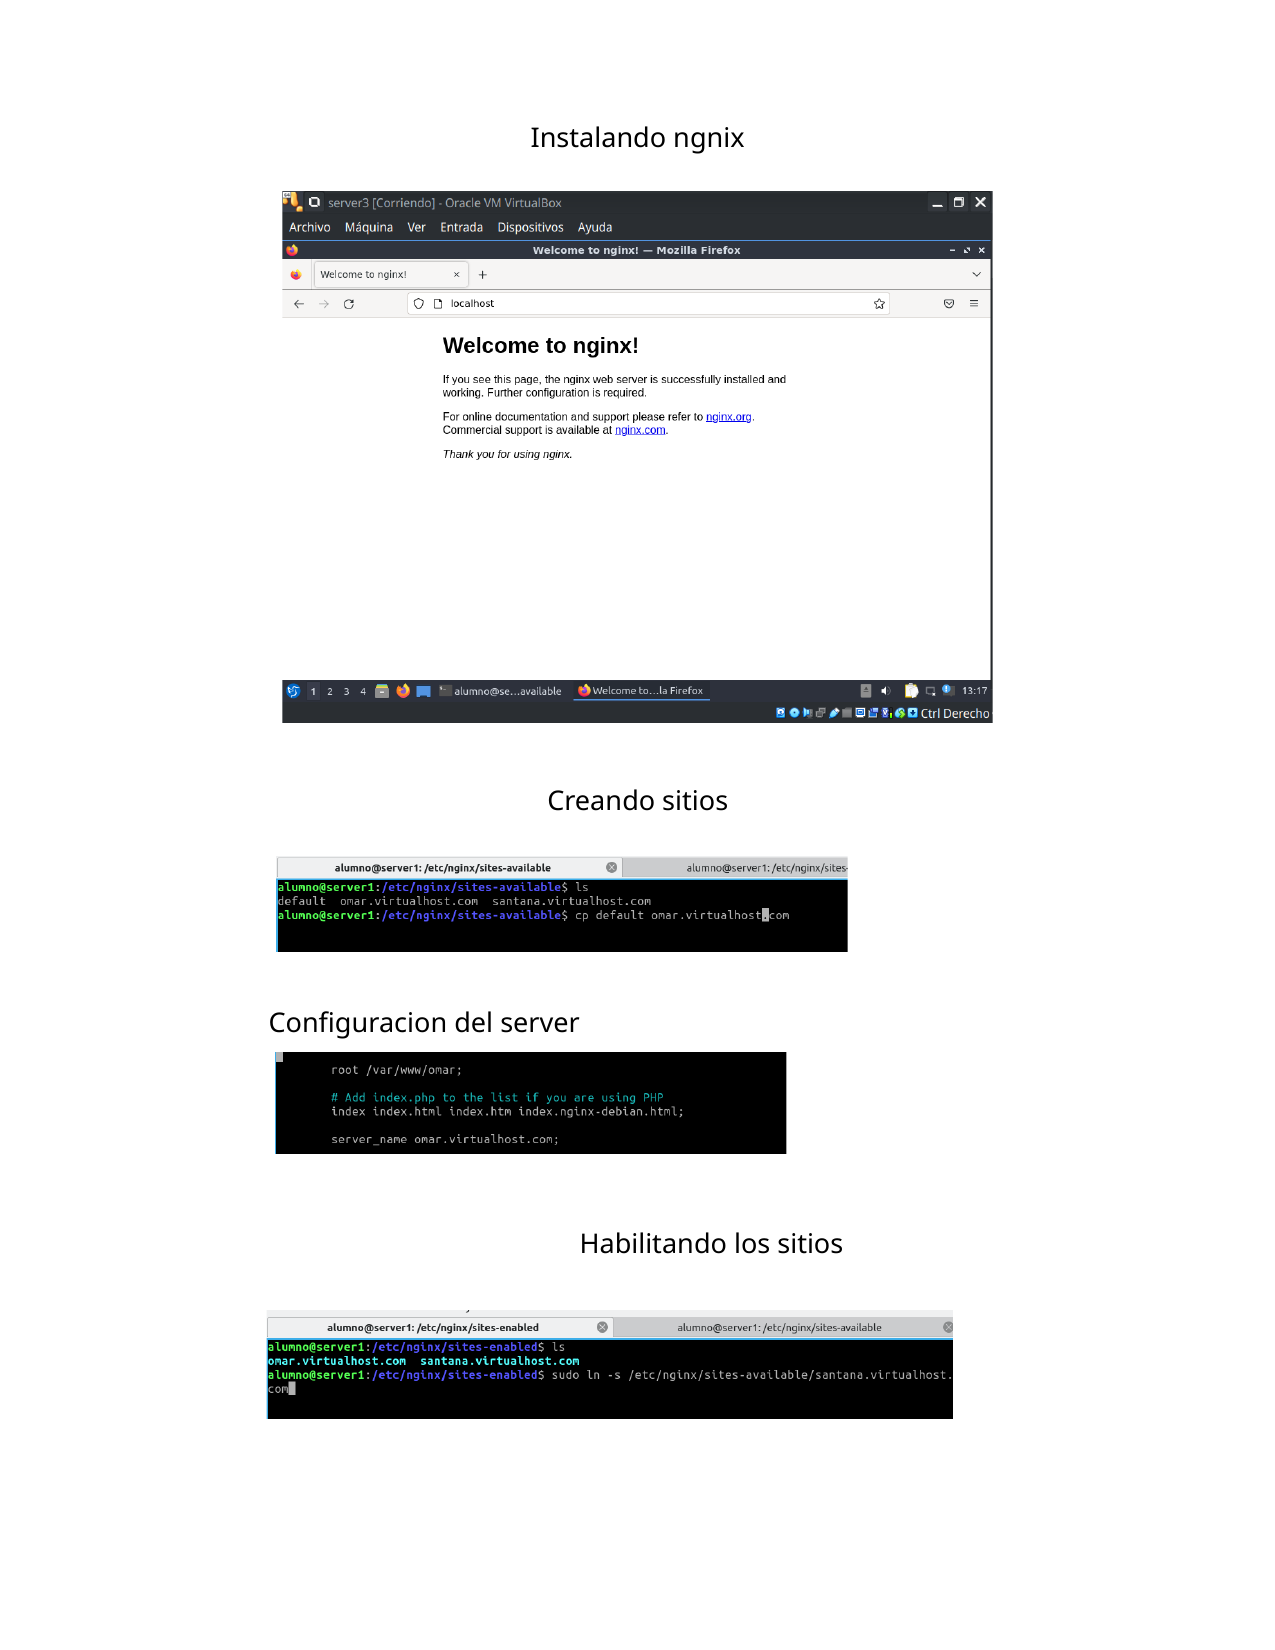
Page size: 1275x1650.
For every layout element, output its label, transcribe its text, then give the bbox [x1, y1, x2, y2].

text Configuracion del server [118, 1003, 1157, 1224]
text Instalando ngnix [118, 118, 1157, 155]
picture [282, 191, 993, 723]
text Creando sitios [118, 782, 1157, 819]
picture [266, 1310, 953, 1419]
picture [276, 856, 848, 952]
picture [275, 1052, 787, 1154]
text Habilitando los sitios [118, 1224, 1157, 1261]
